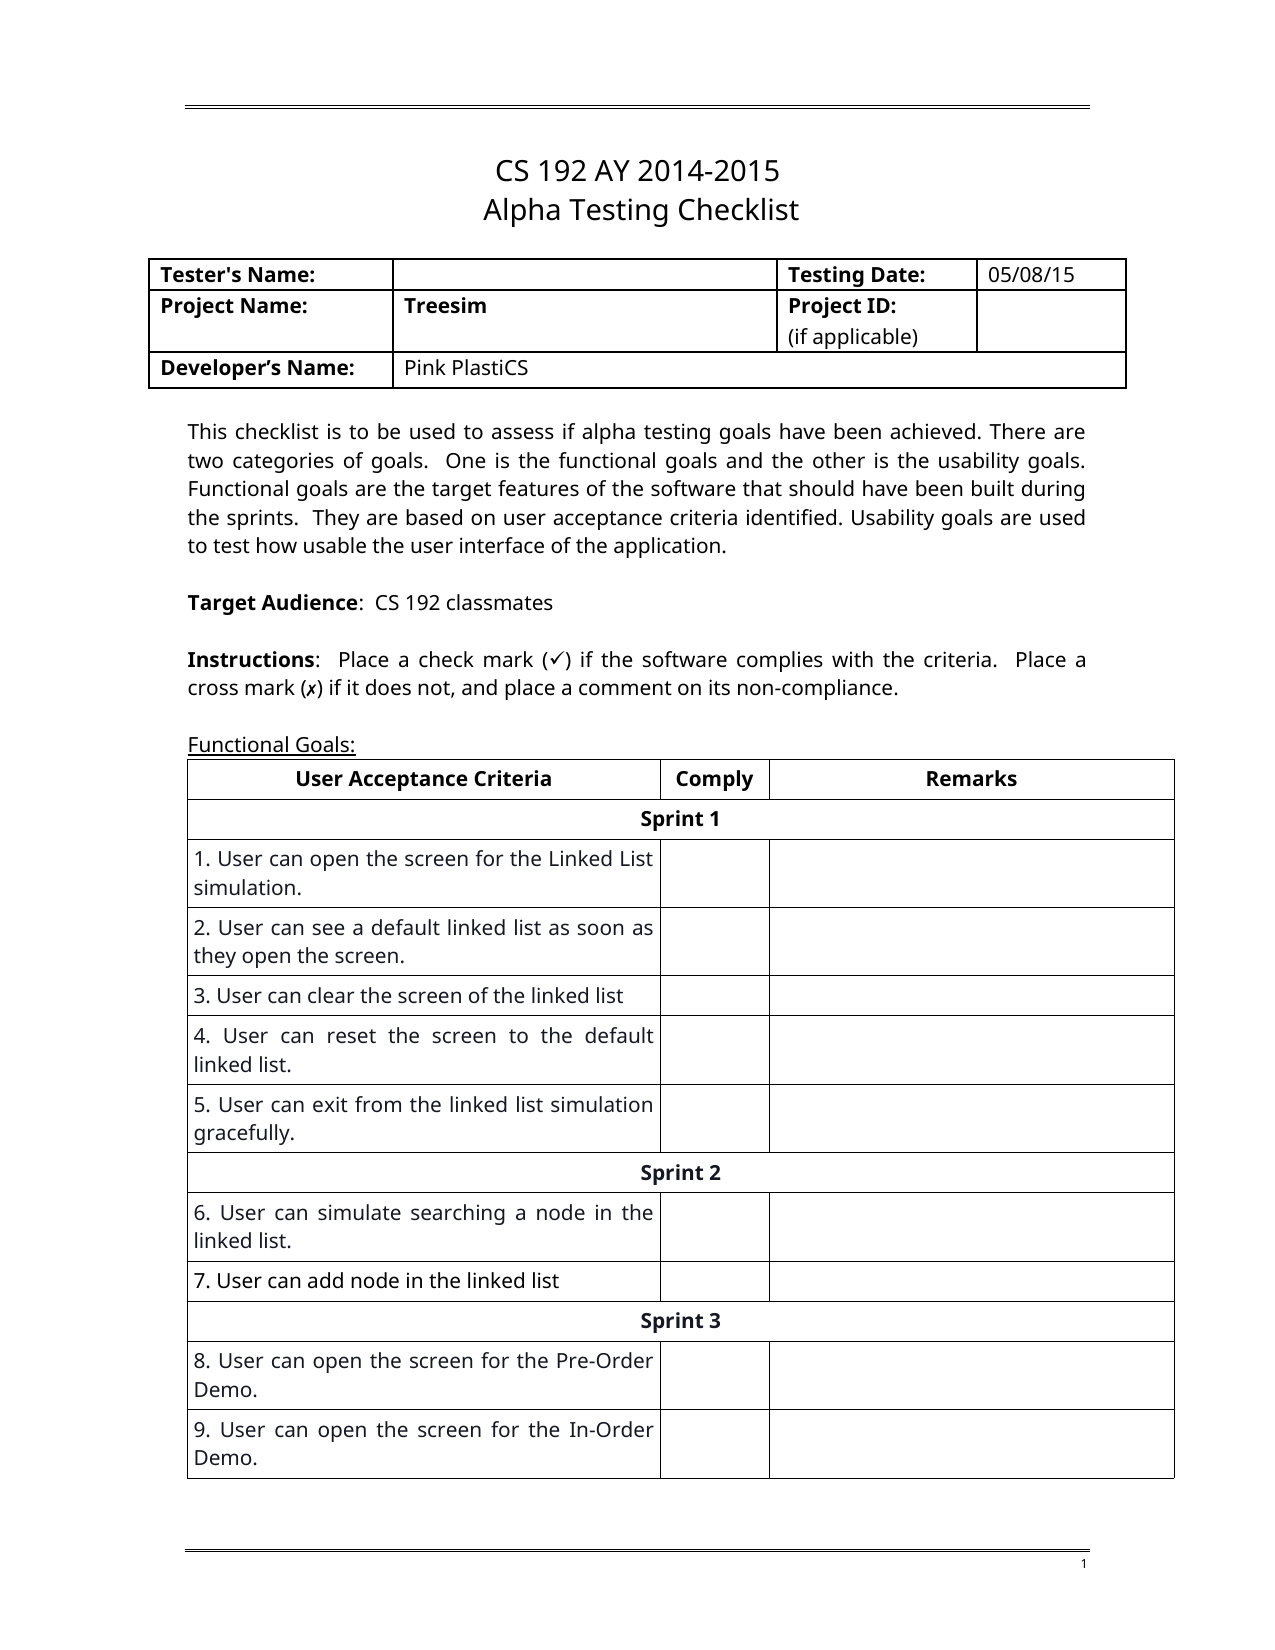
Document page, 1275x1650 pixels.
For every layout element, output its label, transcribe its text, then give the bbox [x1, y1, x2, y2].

table_cell Pink PlastiCS [394, 353, 1125, 387]
table_cell Project Name: [150, 291, 392, 351]
table_cell [770, 840, 1174, 907]
table_cell [770, 976, 1174, 1015]
table_cell 2. User can see a default linked list as soon as they open the screen. [188, 908, 660, 975]
table_header 05/08/15 [978, 260, 1125, 289]
table_cell Developer’s Name: [150, 353, 392, 387]
table_cell Sprint 2 [188, 1153, 1174, 1192]
table_cell [770, 1016, 1174, 1084]
table_header Remarks [770, 760, 1174, 798]
text Alpha Testing Checklist [187, 190, 1087, 229]
table_cell 7. User can add node in the linked list [188, 1262, 660, 1301]
table_header Testing Date: [778, 260, 976, 289]
table_cell [770, 1085, 1174, 1152]
table_cell 4. User can reset the screen to the default linked list. [188, 1016, 660, 1084]
table_cell 6. User can simulate searching a node in the linked list. [188, 1193, 660, 1261]
text CS 192 AY 2014-2015 [187, 150, 1087, 190]
table_cell [770, 1193, 1174, 1261]
table_cell [770, 908, 1174, 975]
table_cell 3. User can clear the screen of the linked list [188, 976, 660, 1015]
table_cell [661, 908, 769, 975]
table_cell [661, 1342, 769, 1409]
text Functional Goals: [187, 730, 1087, 758]
table_cell [770, 1342, 1174, 1409]
table_cell [978, 291, 1125, 351]
table_header Comply [661, 760, 769, 798]
table_cell [661, 976, 769, 1015]
text Instructions: Place a check mark (P) if the software complies with the criteria. Place a cross mark (O) if it does not, and place a comment on its non-compliance. [187, 645, 1087, 702]
table_cell [661, 840, 769, 907]
table_cell 1. User can open the screen for the Linked List simulation. [188, 840, 660, 907]
table_cell [661, 1262, 769, 1301]
table_cell 8. User can open the screen for the Pre-Order Demo. [188, 1342, 660, 1409]
table_header [394, 260, 776, 289]
table_cell [770, 1262, 1174, 1301]
table_cell [661, 1410, 769, 1478]
table_cell (if applicable) [778, 320, 976, 351]
table_cell Treesim [394, 291, 776, 351]
table_cell 9. User can open the screen for the In-Order Demo. [188, 1410, 660, 1478]
table_cell [661, 1085, 769, 1152]
table_cell [661, 1193, 769, 1261]
table_header Tester's Name: [150, 260, 392, 289]
table_cell [770, 1410, 1174, 1478]
table_header User Acceptance Criteria [188, 760, 660, 798]
text Target Audience: CS 192 classmates [187, 588, 1087, 616]
table_cell 5. User can exit from the linked list simulation gracefully. [188, 1085, 660, 1152]
table_cell Project ID: [778, 291, 976, 320]
text This checklist is to be used to assess if alpha testing goals have been achieved. There are two categories of goals. One is the functional goals and the other is the usability goals. Functional goals are the target features of the software that should have been built during the sprints. They are based on user acceptance criteria identified. Usability goals are used to test how usable the user interface of the application. [187, 417, 1087, 559]
table_cell Sprint 3 [188, 1302, 1174, 1341]
table_cell Sprint 1 [188, 800, 1174, 838]
table_cell [661, 1016, 769, 1084]
